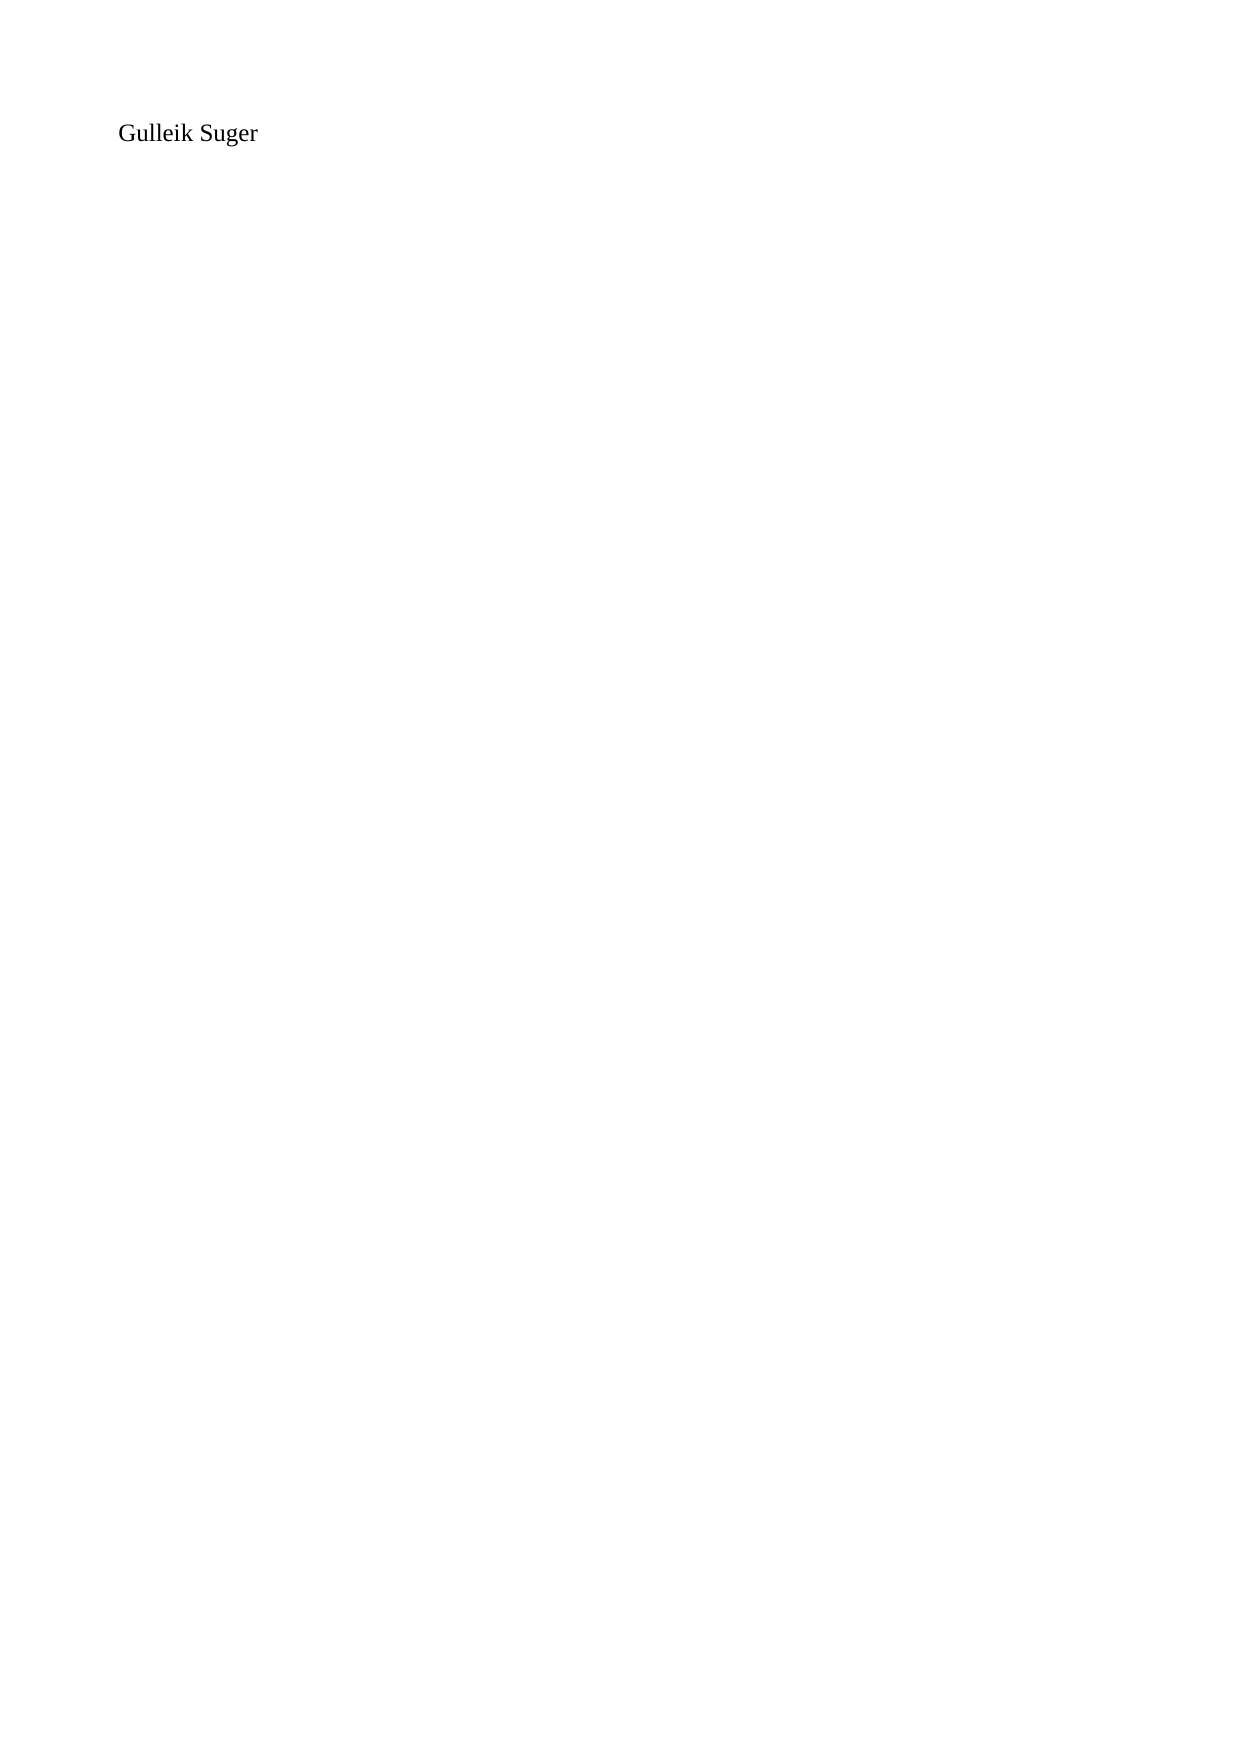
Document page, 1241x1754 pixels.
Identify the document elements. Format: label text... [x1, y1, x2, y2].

text Gulleik Suger [118, 118, 1122, 147]
